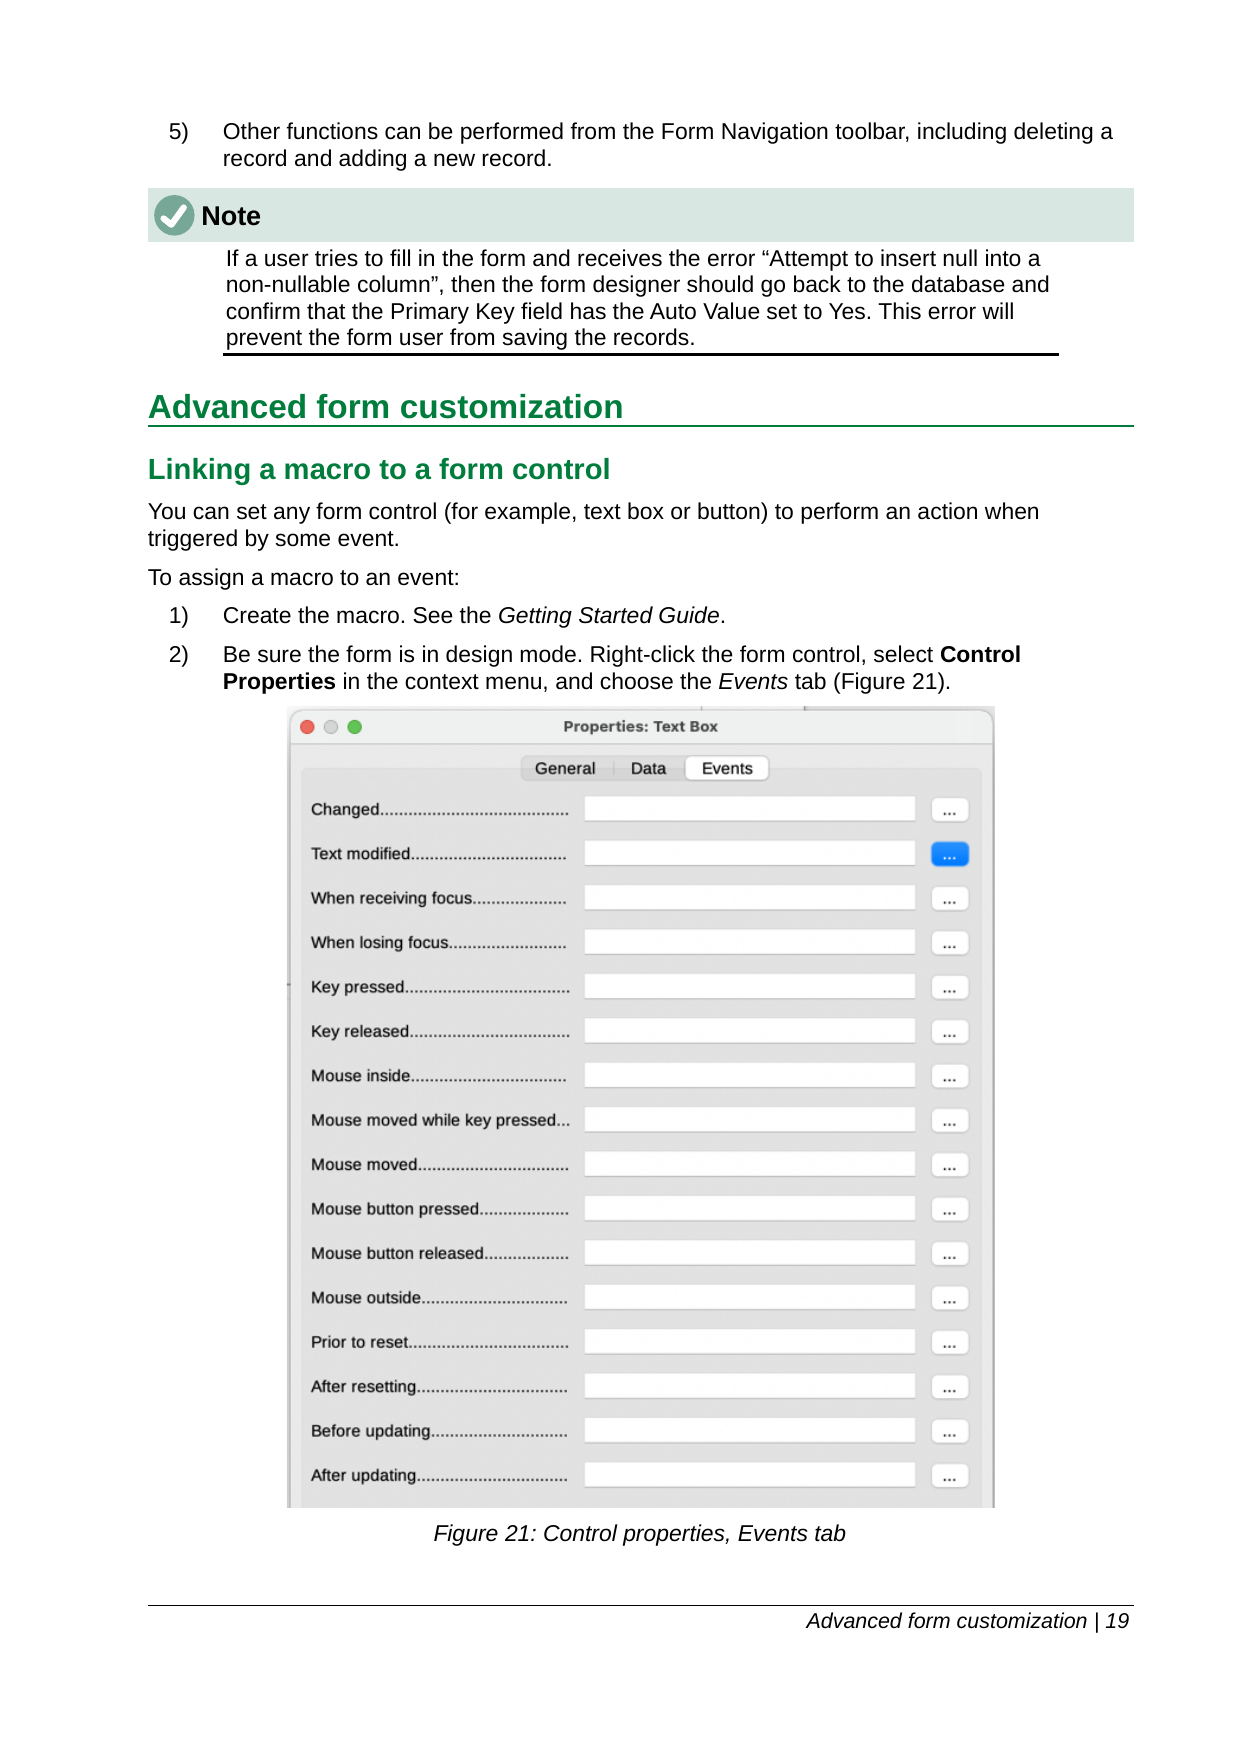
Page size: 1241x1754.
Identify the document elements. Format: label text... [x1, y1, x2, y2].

list Create the macro. See the Getting Started Guide. [189, 602, 1134, 629]
list To assign a macro to an event: [148, 563, 1134, 590]
text If a user tries to fill in the form and receives the error “Attempt to insert null into a non-nullable column”, then the form designer should go back to the database and confirm that the Primary Key field has the Auto Value set to Yes. This error will prevent the form user from saving the records. [223, 242, 1059, 353]
subtitle Advanced form customization [148, 387, 1134, 425]
subtitle Note [148, 188, 1134, 242]
text Figure 21: Control properties, Events tab [287, 1520, 995, 1547]
picture [286, 706, 995, 1508]
text You can set any form control (for example, text box or button) to perform an action when triggered by some event. [148, 498, 1134, 551]
list Be sure the form is in design mode. Right-click the form control, select Control Properties in the context menu, and choose the Events tab (Figure 21). [189, 641, 1134, 694]
subtitle Linking a macro to a form control [148, 452, 1134, 486]
list Other functions can be performed from the Form Navigation toolbar, including deleting a record and adding a new record. [189, 118, 1134, 171]
